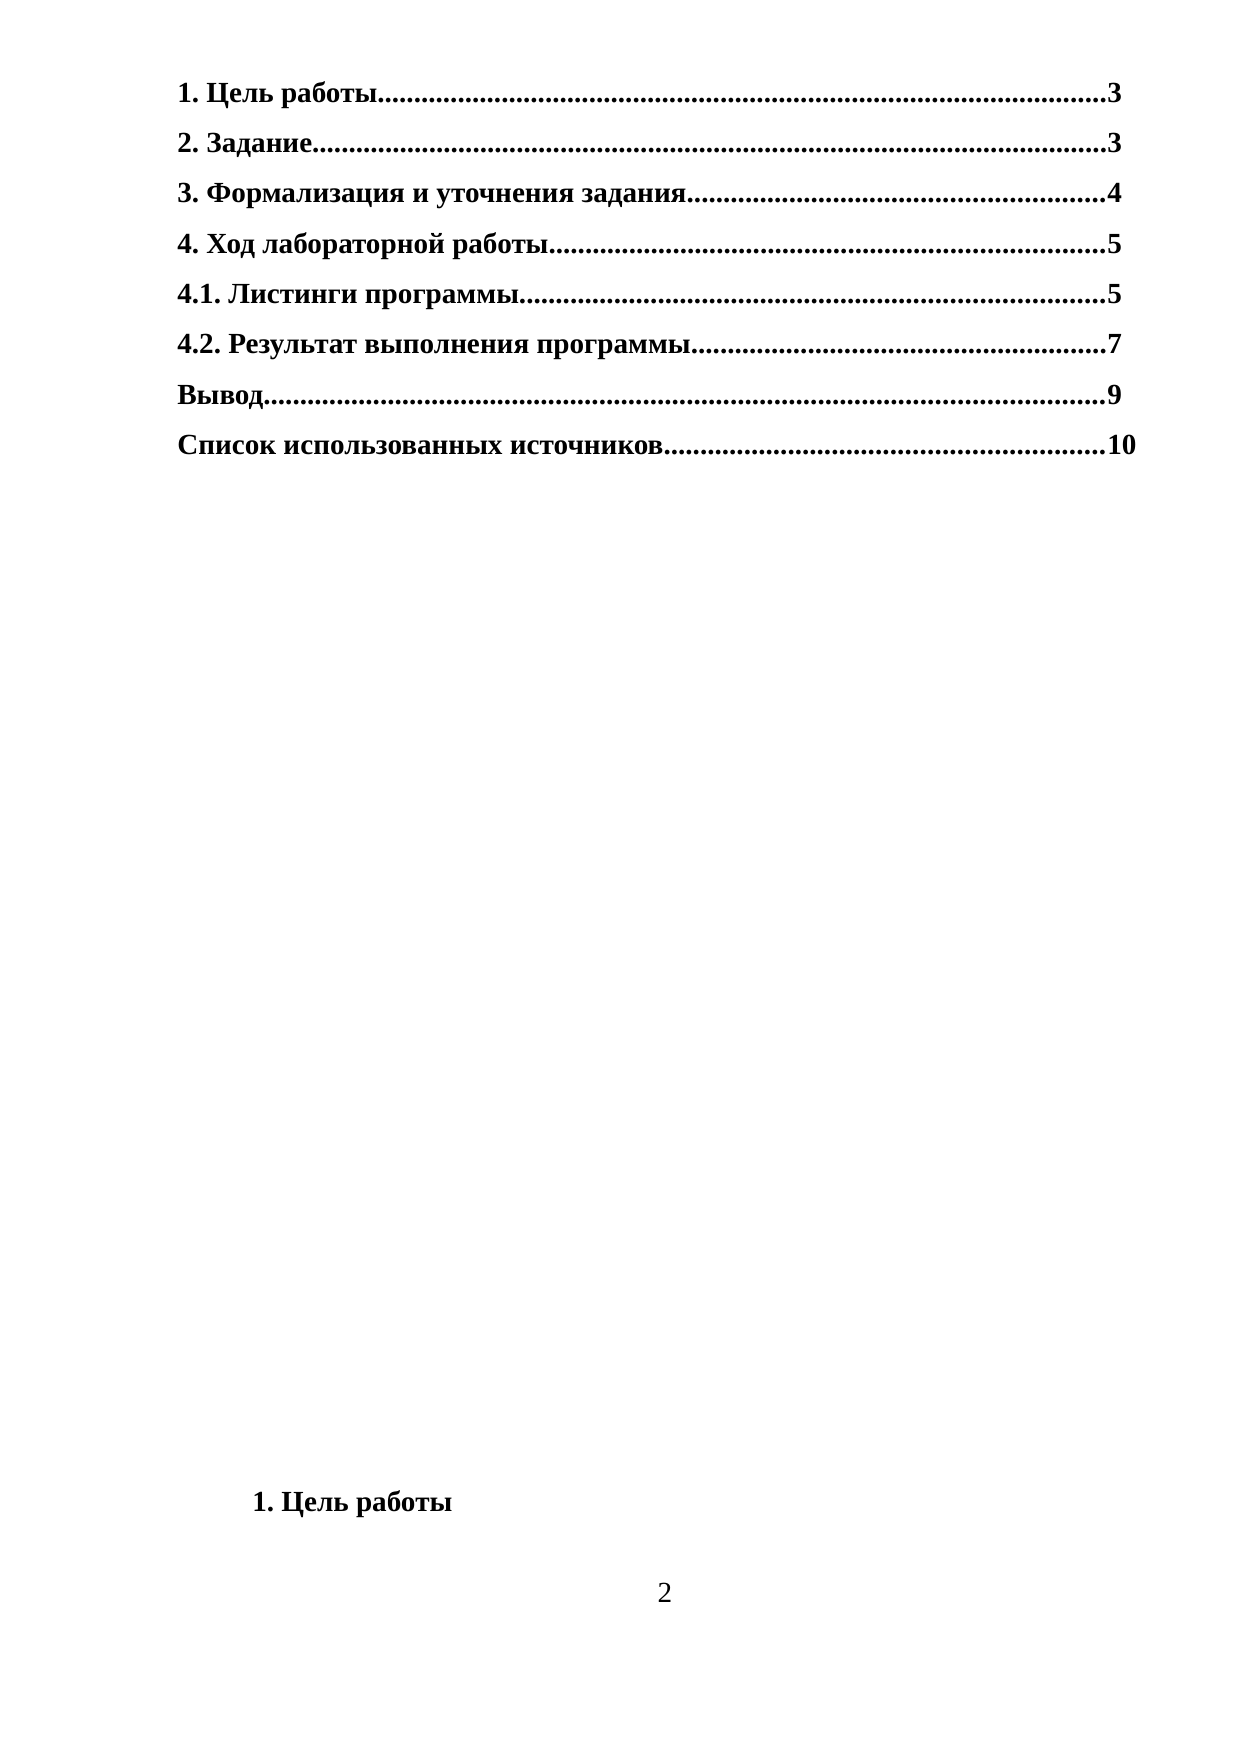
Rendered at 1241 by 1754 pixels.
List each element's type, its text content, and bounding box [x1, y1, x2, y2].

text Вывод 9 [177, 377, 1152, 410]
text 2. Задание 3 [177, 125, 1152, 159]
text 1. Цель работы 3 [177, 75, 1152, 108]
text 3. Формализация и уточнения задания 4 [177, 176, 1152, 209]
text Список использованных источников 10 [177, 427, 1152, 461]
text 4.1. Листинги программы 5 [177, 276, 1152, 310]
text 4. Ход лабораторной работы 5 [177, 226, 1152, 259]
text 4.2. Результат выполнения программы 7 [177, 327, 1152, 360]
text 1. Цель работы [177, 1484, 1152, 1517]
